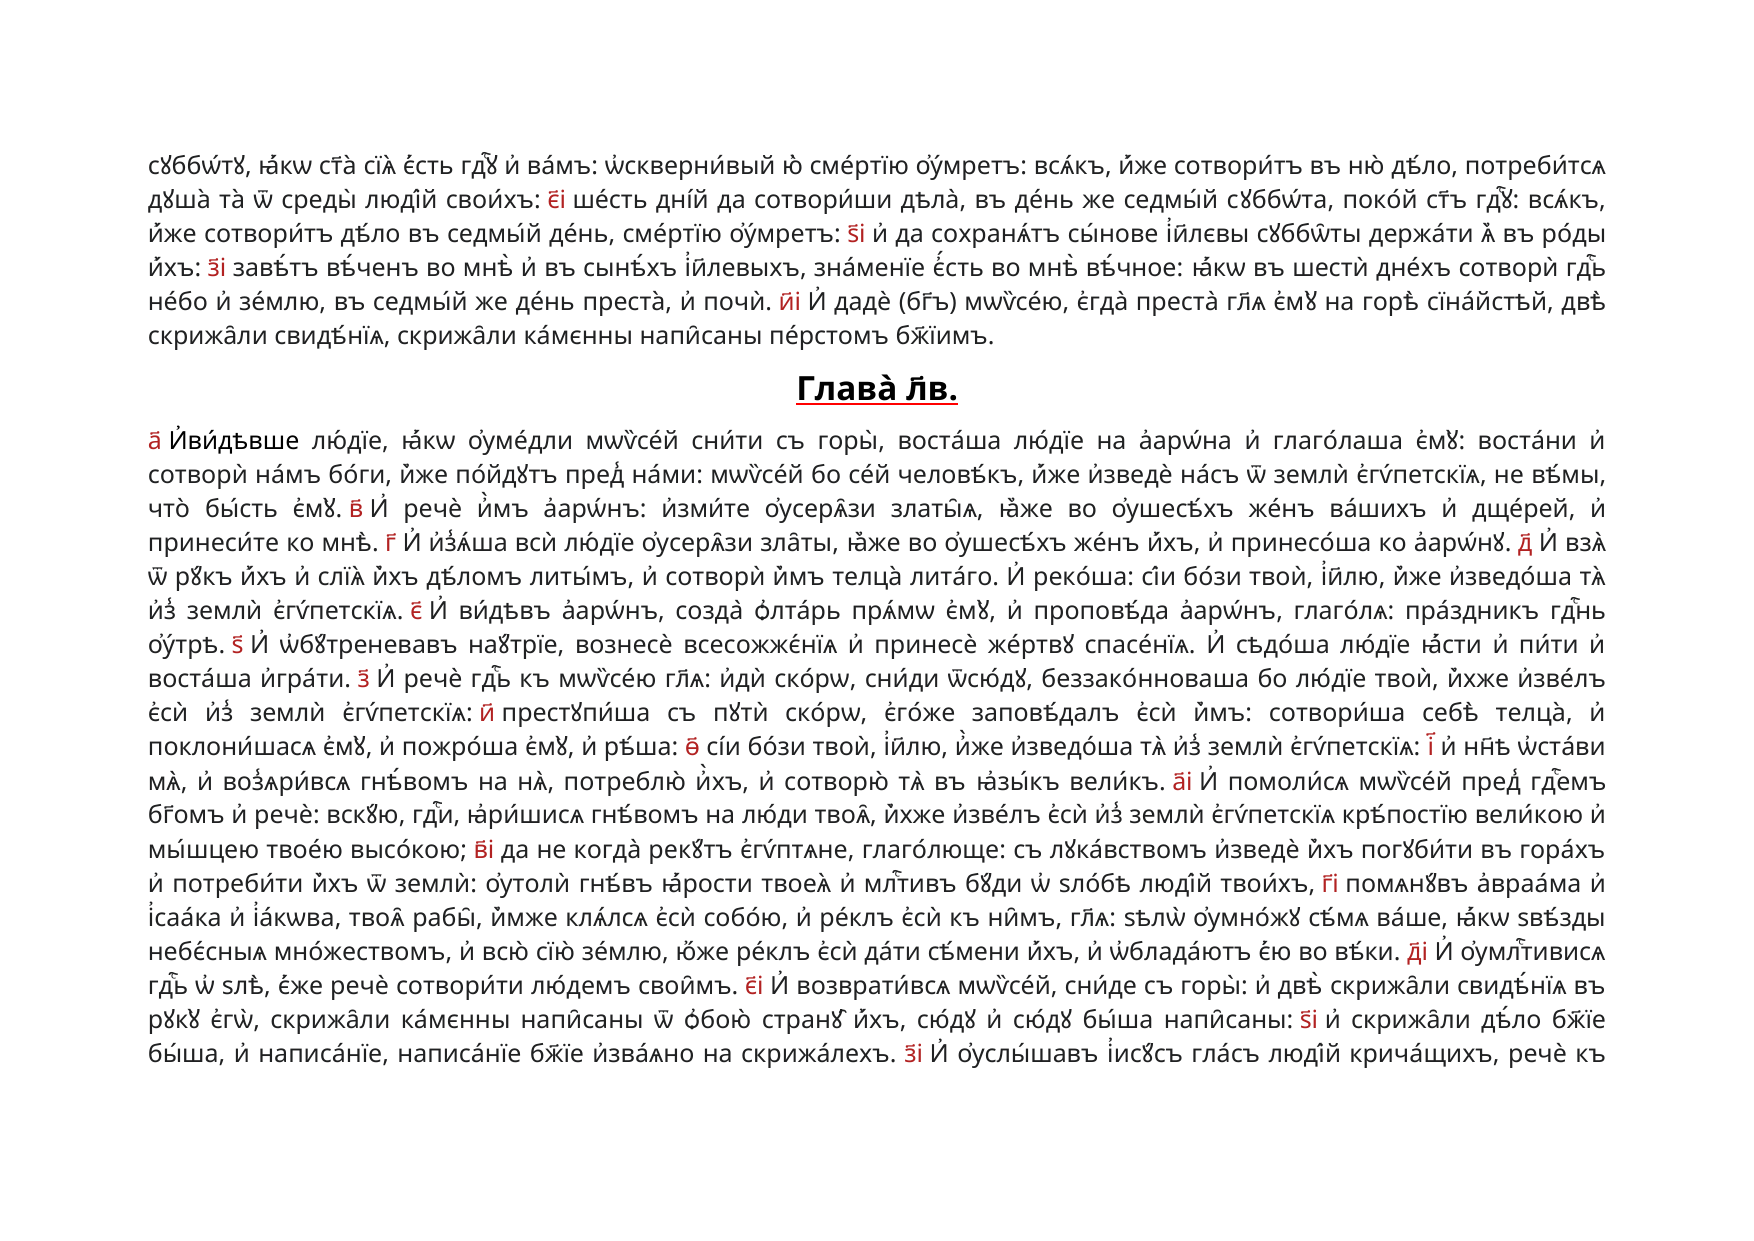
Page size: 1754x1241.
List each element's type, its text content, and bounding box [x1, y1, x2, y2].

text сꙋббѡ́тꙋ, ꙗ҆́кѡ ст҃а̀ сїѧ̀ є҆́сть гдⷭ҇ꙋ и҆ ва́мъ: ѡ҆скверни́вый ю҆̀ сме́ртїю ѹ҆́мретъ: всѧ́къ, и҆́же сотвори́тъ въ ню̀ дѣ́ло, потреби́тсѧ дꙋша̀ та̀ ѿ среды̀ люді́й свои́хъ: є҃і ше́сть дні́й да сотвори́ши дѣла̀, въ де́нь же седмы́й сꙋббѡ́та, поко́й ст҃ъ гдⷭ҇ꙋ: всѧ́къ, и҆́же сотвори́тъ дѣ́ло въ седмы́й де́нь, сме́ртїю ѹ҆́мретъ: ѕ҃і и҆ да сохранѧ́тъ сы́нове і҆и҃лєвы сꙋббѡ̑ты держа́ти ѧ҆̀ въ ро́ды и҆́хъ: з҃і завѣ́тъ вѣ́ченъ во мнѣ̀ и҆ въ сынѣ́хъ і҆и҃левыхъ, зна́менїе є҆́сть во мнѣ̀ вѣ́чное: ꙗ҆́кѡ въ шестѝ дне́хъ сотворѝ гдⷭ҇ь не́бо и҆ зе́млю, въ седмы́й же де́нь преста̀, и҆ почѝ. и҃і И҆ дадѐ (бг҃ъ) мѡѷсе́ю, є҆гда̀ преста̀ гл҃ѧ є҆мꙋ̀ на горѣ̀ сїна́йстѣй, двѣ̀ скрижа̑ли свидѣ́нїѧ, скрижа̑ли ка́мєнны напи̑саны пе́рстомъ бж҃їимъ. [148, 148, 1606, 352]
text а҃ И҆ви́дѣвше лю́дїе, ꙗ҆́кѡ ѹ҆ме́дли мѡѷсе́й сни́ти съ горы̀, воста́ша лю́дїе на а҆арѡ́на и҆ глаго́лаша є҆мꙋ̀: воста́ни и҆ сотворѝ на́мъ бо́ги, и҆̀же по́йдꙋтъ пред̾ на́ми: мѡѷсе́й бо се́й человѣ́къ, и҆́же и҆зведѐ на́съ ѿ землѝ є҆гѵ́петскїѧ, не вѣ́мы, что̀ бы́сть є҆мꙋ̀. в҃ И҆ речѐ и҆̀мъ а҆арѡ́нъ: и҆зми́те ѹ҆серѧ̑зи златы̑ѧ, ꙗ҆̀же во ѹ҆шесѣ́хъ же́нъ ва́шихъ и҆ дще́рей, и҆ принеси́те ко мнѣ̀. г҃ И҆ и҆з̾ѧ́ша всѝ лю́дїе ѹ҆серѧ̑зи зла̑ты, ꙗ҆̀же во ѹ҆шесѣ́хъ же́нъ и҆́хъ, и҆ принесо́ша ко а҆арѡ́нꙋ. д҃ И҆ взѧ̀ ѿ рꙋ́къ и҆́хъ и҆ слїѧ̀ и҆̀хъ дѣ́ломъ литы́мъ, и҆ сотворѝ и҆̀мъ телца̀ лита́го. И҆ реко́ша: сі́и бо́зи твоѝ, і҆и҃лю, и҆̀же и҆зведо́ша тѧ̀ и҆з̾ землѝ є҆гѵ́петскїѧ. є҃ И҆ ви́дѣвъ а҆арѡ́нъ, созда̀ ѻ҆лта́рь прѧ́мѡ є҆мꙋ̀, и҆ проповѣ́да а҆арѡ́нъ, глаго́лѧ: пра́здникъ гдⷭ҇нь ѹ҆́трѣ. ѕ҃ И҆ ѡ҆бꙋ́треневавъ наꙋ́трїе, вознесѐ всесожжє́нїѧ и҆ принесѐ же́ртвꙋ спасе́нїѧ. И҆ сѣдо́ша лю́дїе ꙗ҆́сти и҆ пи́ти и҆ воста́ша и҆гра́ти. з҃ И҆ речѐ гдⷭ҇ь къ мѡѷсе́ю гл҃ѧ: и҆дѝ ско́рѡ, сни́ди ѿсю́дꙋ, беззако́нноваша бо лю́дїе твоѝ, и҆̀хже и҆зве́лъ є҆сѝ и҆з̾ землѝ є҆гѵ́петскїѧ: и҃ престꙋпи́ша съ пꙋтѝ ско́рѡ, є҆го́же заповѣ́далъ є҆сѝ и҆̀мъ: сотвори́ша себѣ̀ телца̀, и҆ поклони́шасѧ є҆мꙋ̀, и҆ пожро́ша є҆мꙋ̀, и҆ рѣ́ша: ѳ҃ сі́и бо́зи твоѝ, і҆и҃лю, и҆̀же и҆зведо́ша тѧ̀ и҆з̾ землѝ є҆гѵ́петскїѧ: і҃ и҆ нн҃ѣ ѡ҆ста́ви мѧ̀, и҆ воз̾ѧри́всѧ гнѣ́вомъ на нѧ̀, потреблю̀ и҆̀хъ, и҆ сотворю̀ тѧ̀ въ ꙗ҆зы́къ вели́къ. а҃і И҆ помоли́сѧ мѡѷсе́й пред̾ гдⷭ҇емъ бг҃омъ и҆ речѐ: вскꙋ́ю, гдⷭ҇и, ꙗ҆ри́шисѧ гнѣ́вомъ на лю́ди твоѧ̑, и҆̀хже и҆зве́лъ є҆сѝ и҆з̾ землѝ є҆гѵ́петскїѧ крѣ́постїю вели́кою и҆ мы́шцею твое́ю высо́кою; в҃і да не когда̀ рекꙋ́тъ є҆гѵ́птѧне, глаго́люще: съ лꙋка́вствомъ и҆зведѐ и҆̀хъ погꙋби́ти въ гора́хъ и҆ потреби́ти и҆̀хъ ѿ землѝ: ѹ҆толѝ гнѣ́въ ꙗ҆́рости твоеѧ̀ и҆ млⷭ҇тивъ бꙋ́ди ѡ҆ ѕло́бѣ люді́й твои́хъ, г҃і помѧнꙋ́въ а҆враа́ма и҆ і҆саа́ка и҆ і҆а́кѡва, твоѧ̑ рабы̑, и҆̀мже клѧ́лсѧ є҆сѝ собо́ю, и҆ ре́клъ є҆сѝ къ ни̑мъ, гл҃ѧ: ѕѣлѡ̀ ѹ҆мно́жꙋ сѣ́мѧ ва́ше, ꙗ҆́кѡ ѕвѣ́зды небє́сныѧ мно́жествомъ, и҆ всю̀ сїю̀ зе́млю, ю҆́же ре́клъ є҆сѝ да́ти сѣ́мени и҆́хъ, и҆ ѡ҆блада́ютъ є҆́ю во вѣ́ки. д҃і И҆ ѹ҆млⷭ҇тивисѧ гдⷭ҇ь ѡ҆ ѕлѣ̀, є҆́же речѐ сотвори́ти лю́демъ свои̑мъ. є҃і И҆ возврати́всѧ мѡѷсе́й, сни́де съ горы̀: и҆ двѣ̀ скрижа̑ли свидѣ́нїѧ въ рꙋкꙋ̀ є҆гѡ̀, скрижа̑ли ка́мєнны напи̑саны ѿ ѻ҆бою̀ странꙋ̑ и҆́хъ, сю́дꙋ и҆ сю́дꙋ бы́ша напи̑саны: ѕ҃і и҆ скрижа̑ли дѣ́ло бж҃їе бы́ша, и҆ написа́нїе, написа́нїе бж҃їе и҆зва́ѧно на скрижа́лехъ. з҃і И҆ ѹ҆слы́шавъ і҆исꙋ́съ гла́съ люді́й крича́щихъ, речѐ къ [148, 422, 1606, 1070]
text Глава̀ л҃в. [148, 364, 1606, 410]
